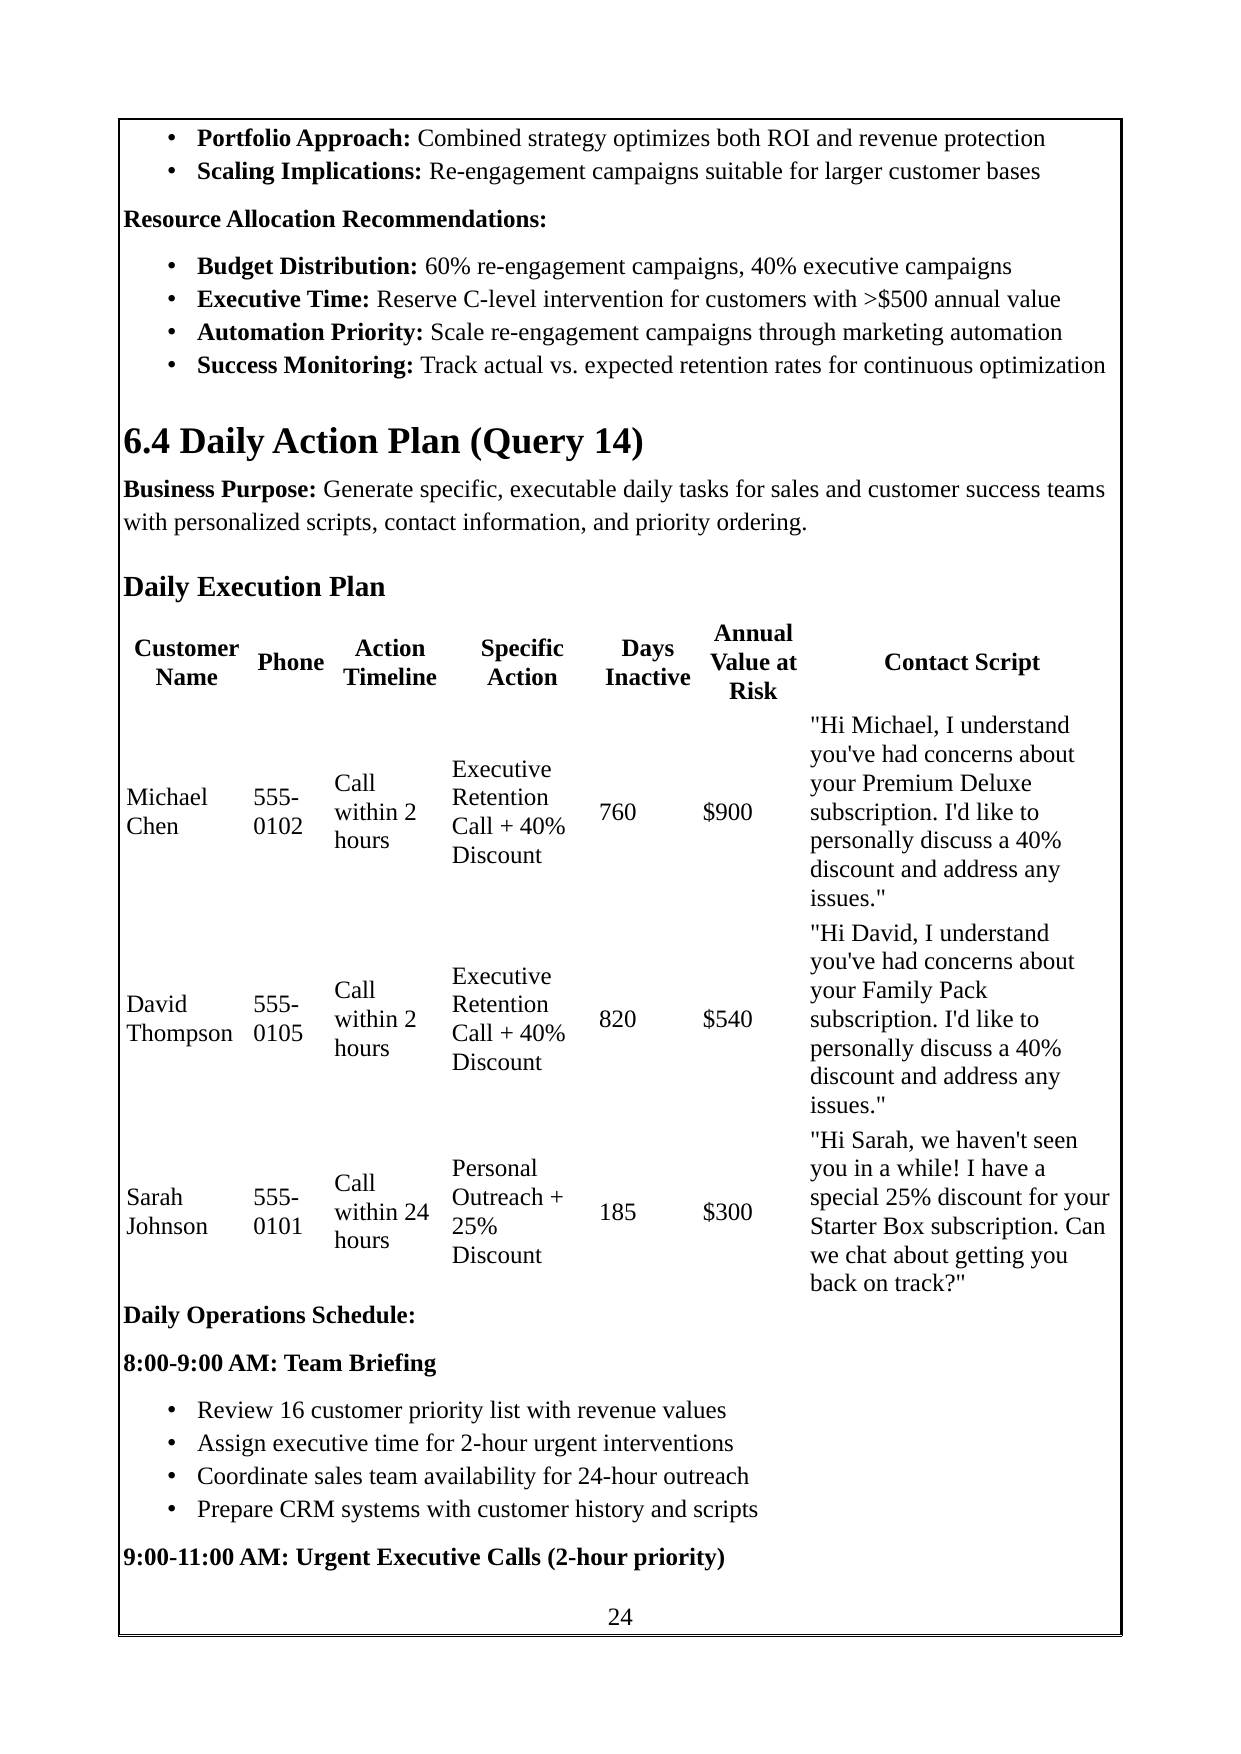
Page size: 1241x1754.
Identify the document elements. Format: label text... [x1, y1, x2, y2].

table_cell Call within 24 hours [331, 1122, 449, 1300]
table_header Customer Name [123, 616, 250, 708]
list Prepare CRM systems with customer history and scripts [167, 1494, 1117, 1523]
table_cell $540 [700, 915, 807, 1122]
text Business Purpose: Generate specific, executable daily tasks for sales and customer success teams with personalized scripts, contact information, and priority ordering. [123, 474, 1117, 536]
table_cell "Hi Sarah, we haven't seen you in a while! I have a special 25% discount for your Starter Box subscription. Can we chat about getting you back on track?" [807, 1122, 1117, 1300]
text 8:00-9:00 AM: Team Briefing [123, 1348, 1117, 1377]
subtitle 6.4 Daily Action Plan (Query 14) [123, 419, 1117, 462]
list Scaling Implications: Re-engagement campaigns suitable for larger customer bases [167, 156, 1117, 185]
table_cell David Thompson [123, 915, 250, 1122]
text Resource Allocation Recommendations: [123, 204, 1117, 232]
table_header Action Timeline [331, 616, 449, 708]
table_cell Executive Retention Call + 40% Discount [449, 915, 596, 1122]
table_cell "Hi David, I understand you've had concerns about your Family Pack subscription. I'd like to personally discuss a 40% discount and address any issues." [807, 915, 1117, 1122]
list Assign executive time for 2-hour urgent interventions [167, 1428, 1117, 1457]
table_cell 185 [596, 1122, 700, 1300]
list Automation Priority: Scale re-engagement campaigns through marketing automation [167, 317, 1117, 346]
table_cell 555-0102 [250, 708, 331, 915]
table_cell $300 [700, 1122, 807, 1300]
table_cell Call within 2 hours [331, 708, 449, 915]
table_header Specific Action [449, 616, 596, 708]
table_cell Call within 2 hours [331, 915, 449, 1122]
table_header Contact Script [807, 616, 1117, 708]
list Portfolio Approach: Combined strategy optimizes both ROI and revenue protection [167, 123, 1117, 152]
table_cell Personal Outreach + 25% Discount [449, 1122, 596, 1300]
table_header Days Inactive [596, 616, 700, 708]
list Review 16 customer priority list with revenue values [167, 1395, 1117, 1424]
table_header Annual Value at Risk [700, 616, 807, 708]
table_header Phone [250, 616, 331, 708]
table_cell 760 [596, 708, 700, 915]
text 9:00-11:00 AM: Urgent Executive Calls (2-hour priority) [123, 1542, 1117, 1571]
subtitle Daily Execution Plan [123, 569, 1117, 603]
table_cell $900 [700, 708, 807, 915]
table_cell 555-0105 [250, 915, 331, 1122]
table_cell Sarah Johnson [123, 1122, 250, 1300]
list Success Monitoring: Track actual vs. expected retention rates for continuous optimization [167, 350, 1117, 379]
table_cell 820 [596, 915, 700, 1122]
list Executive Time: Reserve C-level intervention for customers with >$500 annual value [167, 284, 1117, 313]
list Budget Distribution: 60% re-engagement campaigns, 40% executive campaigns [167, 251, 1117, 280]
table_cell Michael Chen [123, 708, 250, 915]
table_cell "Hi Michael, I understand you've had concerns about your Premium Deluxe subscription. I'd like to personally discuss a 40% discount and address any issues." [807, 708, 1117, 915]
table_cell Executive Retention Call + 40% Discount [449, 708, 596, 915]
table_cell 555-0101 [250, 1122, 331, 1300]
text Daily Operations Schedule: [123, 1300, 1117, 1329]
list Coordinate sales team availability for 24-hour outreach [167, 1461, 1117, 1490]
